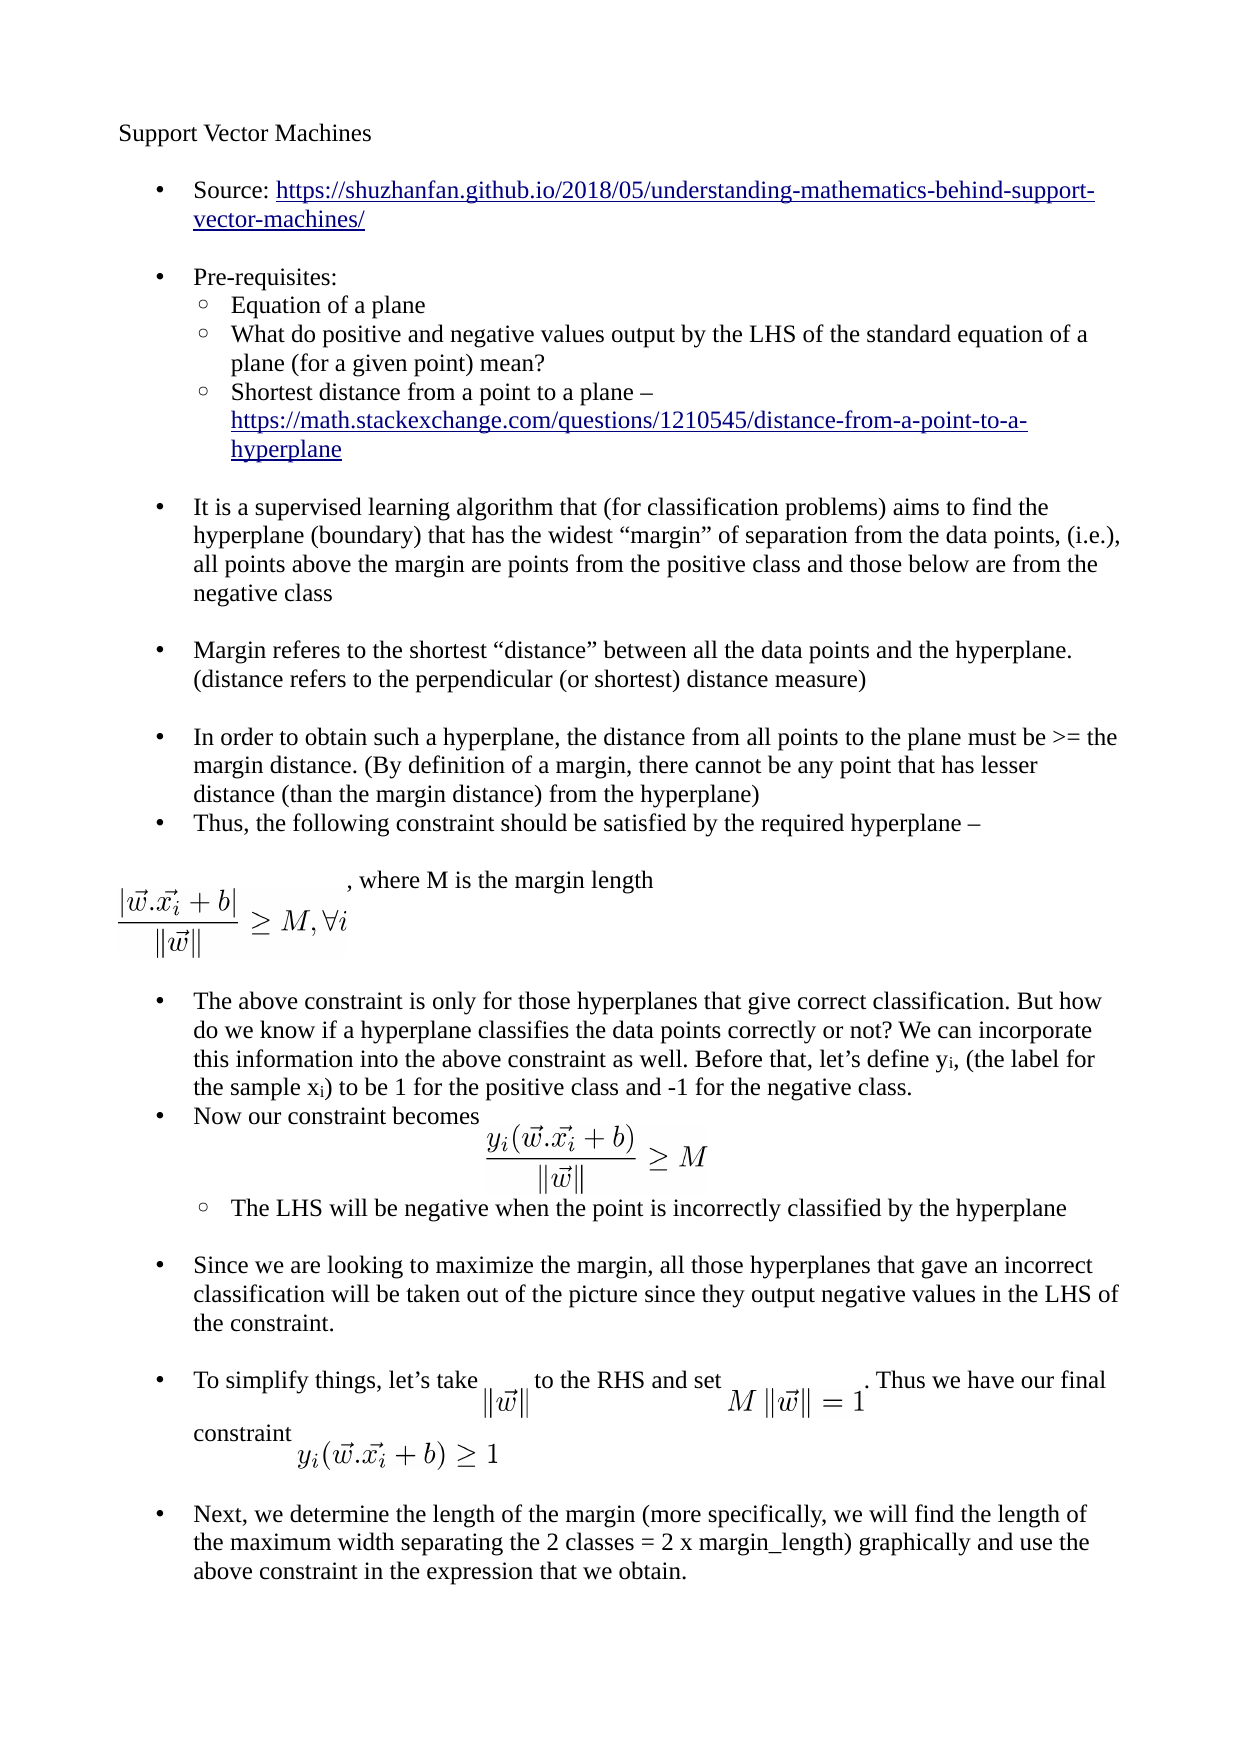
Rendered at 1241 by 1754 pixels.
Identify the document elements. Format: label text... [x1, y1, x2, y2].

list To simplify things, let’s take to the RHS and set . Thus we have our final constraint [156, 1366, 1122, 1470]
list Thus, the following constraint should be satisfied by the required hyperplane – [156, 808, 1122, 837]
list Shortest distance from a point to a plane – https://math.stackexchange.com/questions/1210545/distance-from-a-point-to-a-hyperplane [193, 377, 1122, 463]
list Pre-requisites: [156, 262, 1122, 291]
text , where M is the margin length [118, 866, 1122, 957]
text Support Vector Machines [118, 118, 1122, 147]
list Since we are looking to maximize the margin, all those hyperplanes that gave an incorrect classification will be taken out of the picture since they output negative values in the LHS of the constraint. [156, 1251, 1122, 1337]
list Now our constraint becomes [156, 1101, 1122, 1193]
list It is a supervised learning algorithm that (for classification problems) aims to find the hyperplane (boundary) that has the widest “margin” of separation from the data points, (i.e.), all points above the margin are points from the positive class and those below are from the negative class [156, 492, 1122, 607]
list Next, we determine the length of the margin (more specifically, we will find the length of the maximum width separating the 2 classes = 2 x margin_length) graphically and use the above constraint in the expression that we obtain. [156, 1499, 1122, 1585]
list Equation of a plane [193, 291, 1122, 319]
list Margin referes to the shortest “distance” between all the data points and the hyperplane. (distance refers to the perpendicular (or shortest) distance measure) [156, 636, 1122, 693]
list The LHS will be negative when the point is incorrectly classified by the hyperplane [193, 1193, 1122, 1222]
list Source: https://shuzhanfan.github.io/2018/05/understanding-mathematics-behind-support-vector-machines/ [156, 176, 1122, 233]
list The above constraint is only for those hyperplanes that give correct classification. But how do we know if a hyperplane classifies the data points correctly or not? We can incorporate this information into the above constraint as well. Before that, let’s define yi, (the label for the sample xi) to be 1 for the positive class and -1 for the negative class. [156, 986, 1122, 1101]
list In order to obtain such a hyperplane, the distance from all points to the plane must be >= the margin distance. (By definition of a margin, there cannot be any point that has lesser distance (than the margin distance) from the hyperplane) [156, 722, 1122, 808]
list What do positive and negative values output by the LHS of the standard equation of a plane (for a given point) mean? [193, 319, 1122, 377]
